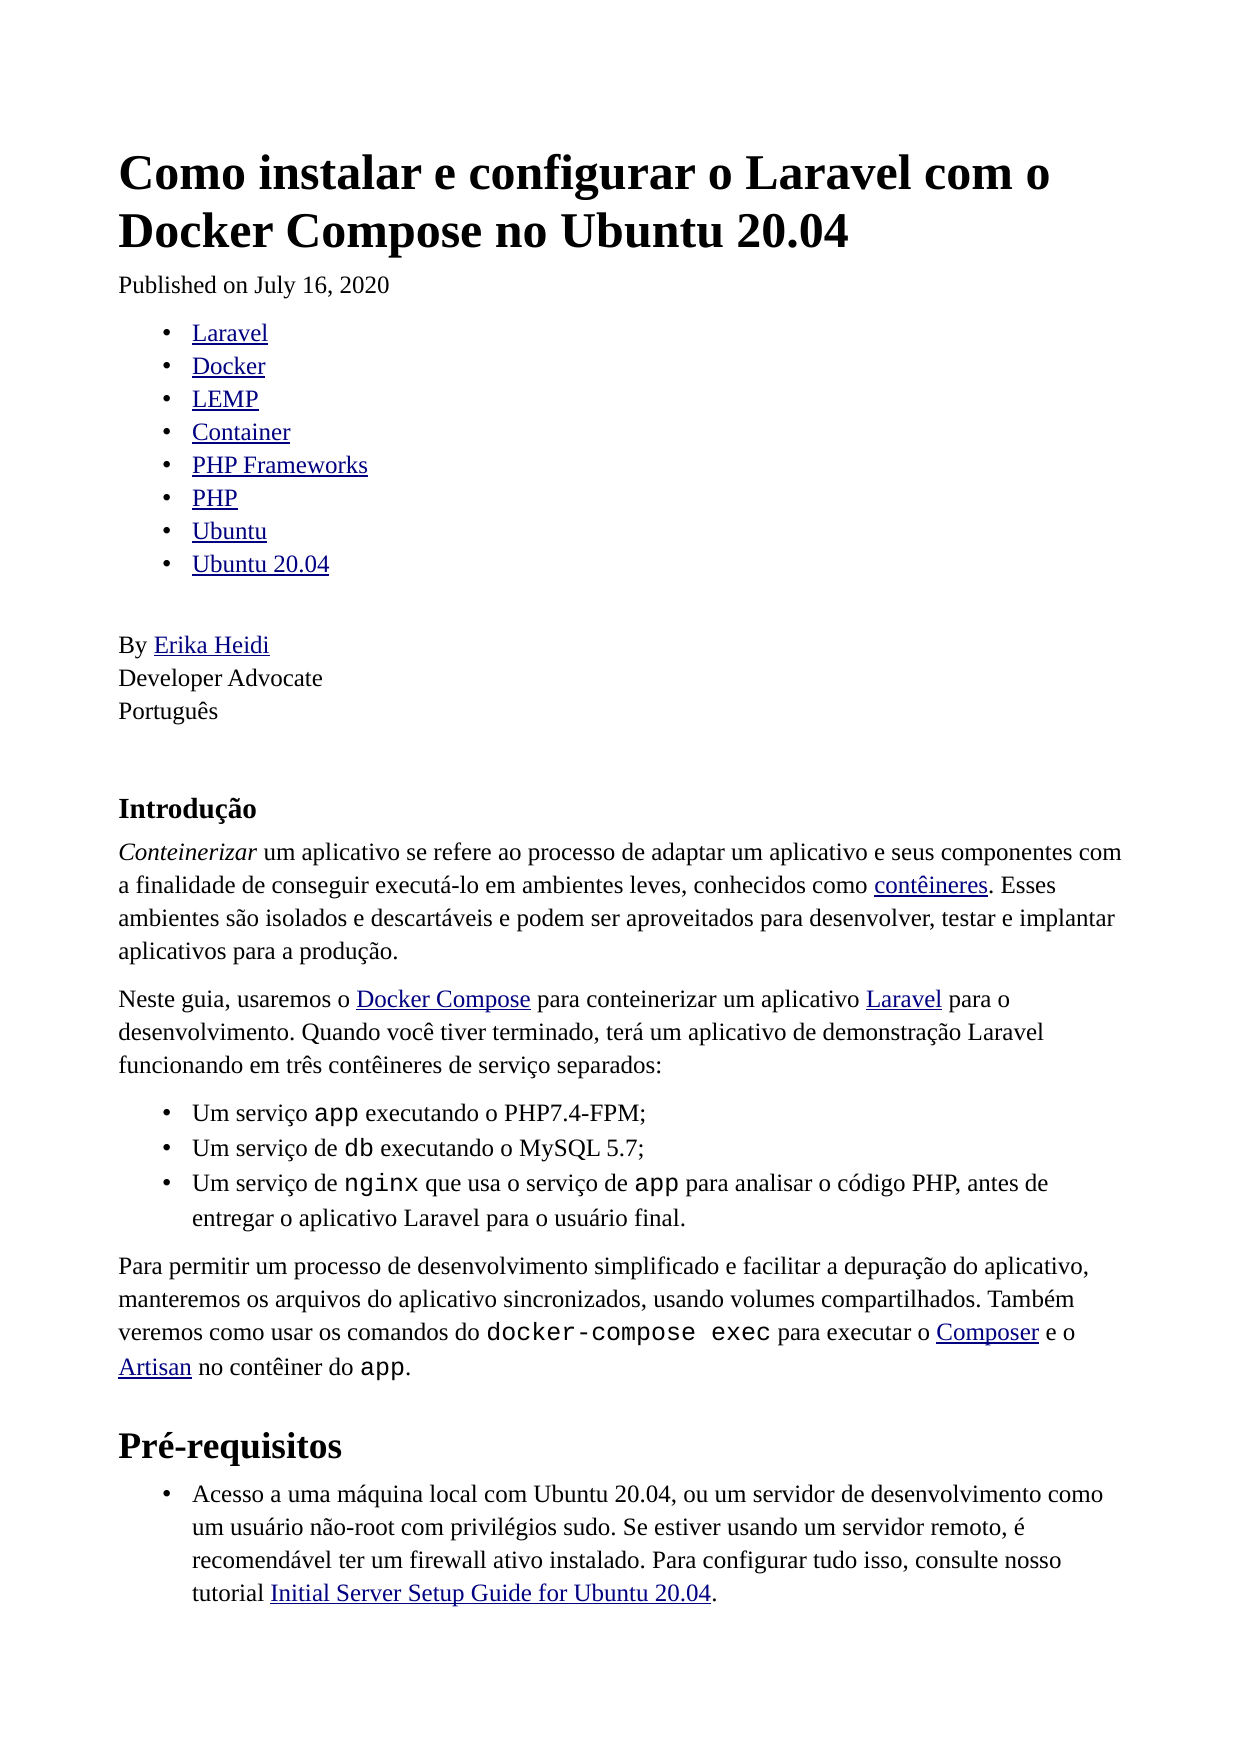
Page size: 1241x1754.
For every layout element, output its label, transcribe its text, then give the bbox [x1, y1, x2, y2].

subtitle Introdução [118, 791, 1122, 825]
list Laravel [162, 318, 1122, 347]
list PHP [162, 483, 1122, 512]
text Developer Advocate [118, 663, 1122, 692]
list Container [162, 417, 1122, 446]
list Um serviço de nginx que usa o serviço de app para analisar o código PHP, antes de entregar o aplicativo Laravel para o usuário final. [162, 1168, 1122, 1232]
text Para permitir um processo de desenvolvimento simplificado e facilitar a depuração do aplicativo, manteremos os arquivos do aplicativo sincronizados, usando volumes compartilhados. Também veremos como usar os comandos do docker-compose exec para executar o Composer e o Artisan no contêiner do app. [118, 1251, 1122, 1383]
list Um serviço app executando o PHP7.4-FPM; [162, 1098, 1122, 1128]
text Neste guia, usaremos o Docker Compose para conteinerizar um aplicativo Laravel para o desenvolvimento. Quando você tiver terminado, terá um aplicativo de demonstração Laravel funcionando em três contêineres de serviço separados: [118, 984, 1122, 1079]
list Ubuntu [162, 516, 1122, 545]
list Acesso a uma máquina local com Ubuntu 20.04, ou um servidor de desenvolvimento como um usuário não-root com privilégios sudo. Se estiver usando um servidor remoto, é recomendável ter um firewall ativo instalado. Para configurar tudo isso, consulte nosso tutorial Initial Server Setup Guide for Ubuntu 20.04. [162, 1479, 1122, 1607]
list Um serviço de db executando o MySQL 5.7; [162, 1133, 1122, 1164]
text Conteinerizar um aplicativo se refere ao processo de adaptar um aplicativo e seus componentes com a finalidade de conseguir executá-lo em ambientes leves, conhecidos como contêineres. Esses ambientes são isolados e descartáveis e podem ser aproveitados para desenvolver, testar e implantar aplicativos para a produção. [118, 837, 1122, 965]
list PHP Frameworks [162, 450, 1122, 479]
text By Erika Heidi [118, 630, 1122, 659]
list LEMP [162, 384, 1122, 413]
list Docker [162, 351, 1122, 380]
subtitle Pré-requisitos [118, 1423, 1122, 1466]
text Português [118, 696, 1122, 725]
text Published on July 16, 2020 [118, 271, 1122, 299]
subtitle Como instalar e configurar o Laravel com o Docker Compose no Ubuntu 20.04 [118, 143, 1122, 258]
list Ubuntu 20.04 [162, 549, 1122, 578]
